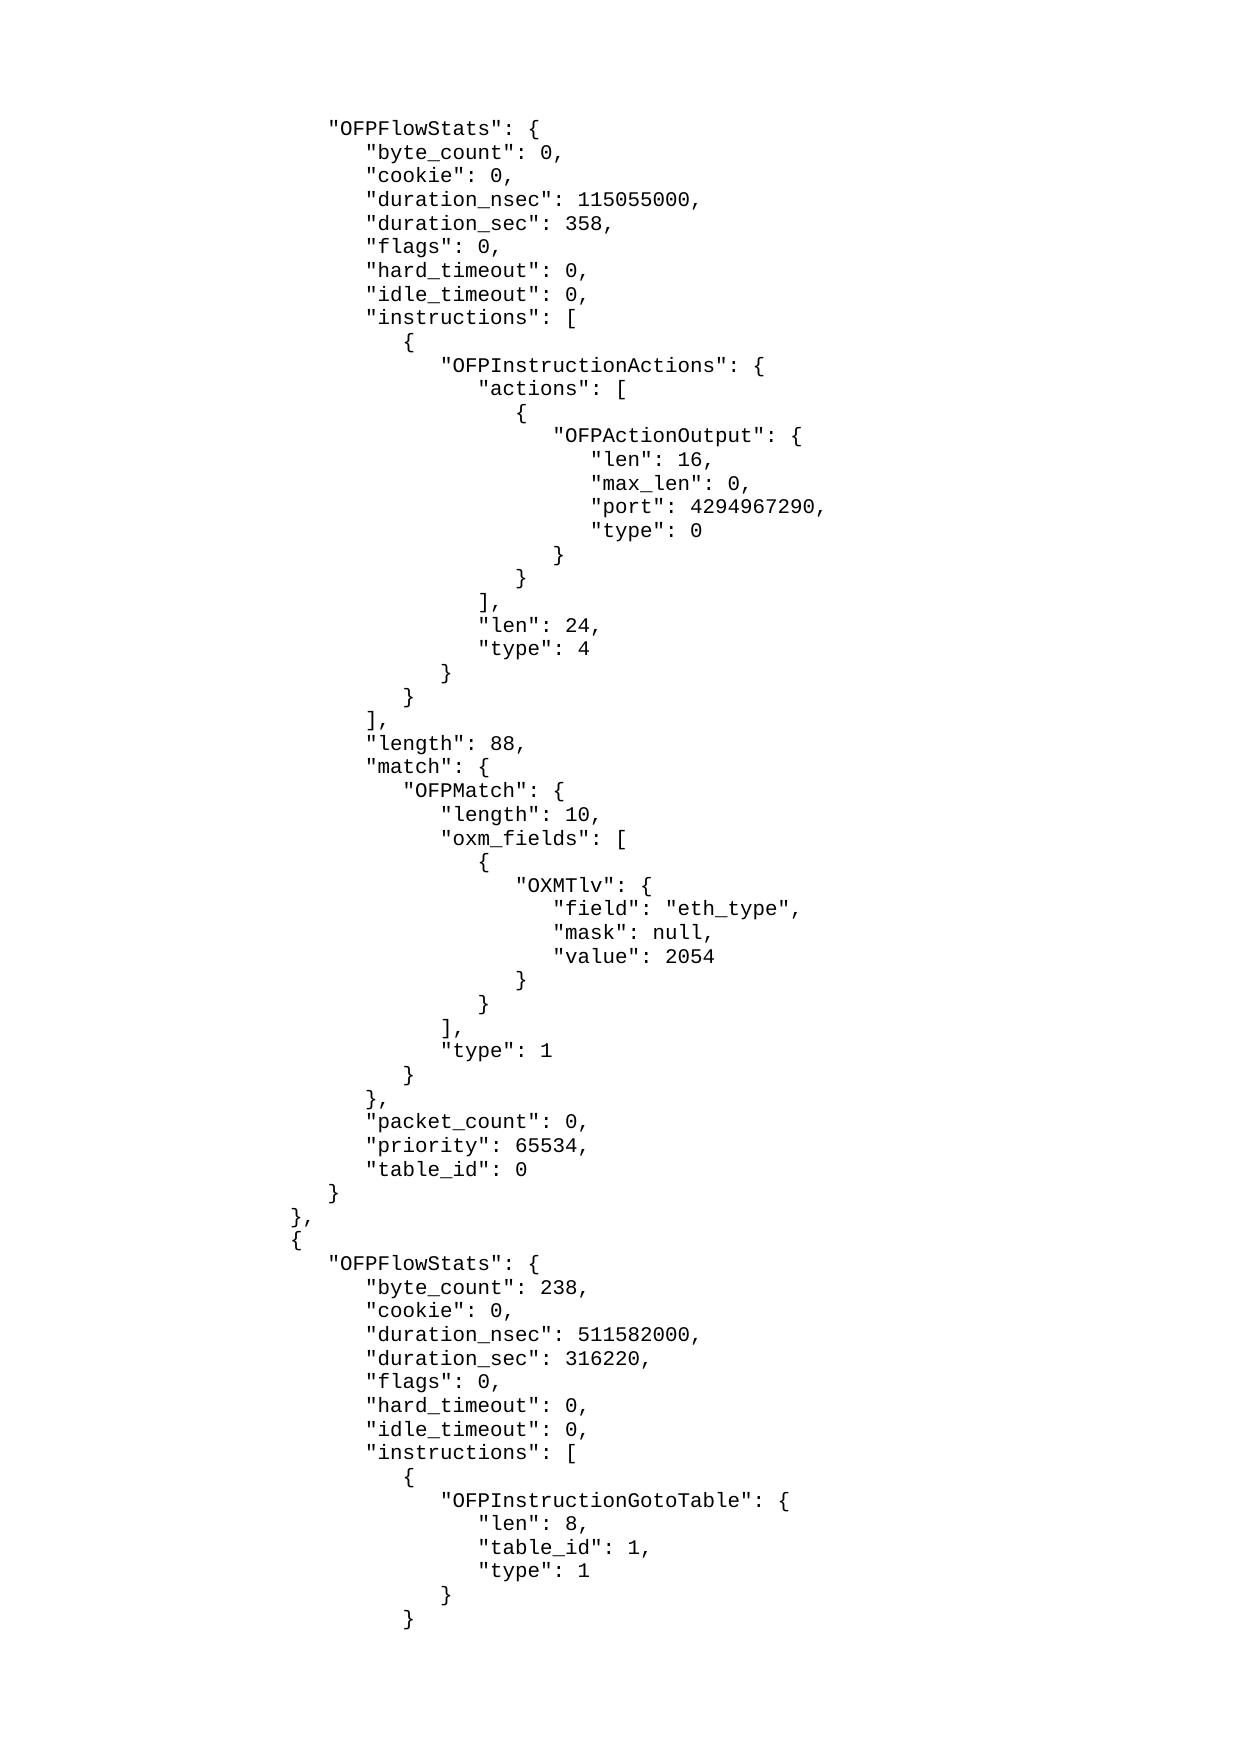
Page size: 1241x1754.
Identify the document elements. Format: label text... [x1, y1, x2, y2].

text "flags": 0, [177, 236, 1122, 260]
text "OFPFlowStats": { [177, 1253, 1122, 1277]
text "hard_timeout": 0, [177, 1395, 1122, 1419]
text } [177, 544, 1122, 567]
text "OFPInstructionGotoTable": { [177, 1489, 1122, 1513]
text "max_len": 0, [177, 473, 1122, 496]
text "cookie": 0, [177, 165, 1122, 189]
text "table_id": 0 [177, 1158, 1122, 1182]
text }, [177, 1088, 1122, 1111]
text "table_id": 1, [177, 1537, 1122, 1561]
text } [177, 686, 1122, 709]
text "priority": 65534, [177, 1135, 1122, 1158]
text "duration_sec": 316220, [177, 1348, 1122, 1371]
text "length": 88, [177, 733, 1122, 757]
text } [177, 1182, 1122, 1206]
text } [177, 1608, 1122, 1631]
text "type": 1 [177, 1040, 1122, 1064]
text "length": 10, [177, 804, 1122, 827]
text "len": 16, [177, 449, 1122, 473]
text "byte_count": 238, [177, 1277, 1122, 1300]
text "instructions": [ [177, 1442, 1122, 1466]
text "duration_nsec": 115055000, [177, 189, 1122, 213]
text }, [177, 1206, 1122, 1229]
text "OFPMatch": { [177, 780, 1122, 804]
text "OFPActionOutput": { [177, 426, 1122, 449]
text "value": 2054 [177, 946, 1122, 969]
text "packet_count": 0, [177, 1111, 1122, 1135]
text "len": 8, [177, 1513, 1122, 1537]
text } [177, 1064, 1122, 1088]
text "duration_sec": 358, [177, 213, 1122, 236]
text { [177, 1229, 1122, 1253]
text } [177, 969, 1122, 993]
text ], [177, 591, 1122, 615]
text "flags": 0, [177, 1371, 1122, 1395]
text "port": 4294967290, [177, 496, 1122, 520]
text ], [177, 709, 1122, 733]
text "mask": null, [177, 922, 1122, 946]
text "duration_nsec": 511582000, [177, 1324, 1122, 1348]
text } [177, 662, 1122, 686]
text "OXMTlv": { [177, 875, 1122, 898]
text "OFPInstructionActions": { [177, 354, 1122, 378]
text { [177, 402, 1122, 426]
text "type": 1 [177, 1561, 1122, 1584]
text "actions": [ [177, 378, 1122, 402]
text "field": "eth_type", [177, 898, 1122, 922]
text } [177, 993, 1122, 1017]
text "instructions": [ [177, 307, 1122, 331]
text "oxm_fields": [ [177, 827, 1122, 851]
text "type": 4 [177, 638, 1122, 662]
text "type": 0 [177, 520, 1122, 544]
text { [177, 851, 1122, 875]
text "match": { [177, 757, 1122, 780]
text } [177, 1584, 1122, 1608]
text "hard_timeout": 0, [177, 260, 1122, 284]
text { [177, 331, 1122, 354]
text "idle_timeout": 0, [177, 284, 1122, 307]
text "OFPFlowStats": { [177, 118, 1122, 142]
text ], [177, 1017, 1122, 1040]
text "idle_timeout": 0, [177, 1419, 1122, 1442]
text "len": 24, [177, 615, 1122, 638]
text { [177, 1466, 1122, 1489]
text } [177, 567, 1122, 591]
text "cookie": 0, [177, 1300, 1122, 1324]
text "byte_count": 0, [177, 142, 1122, 165]
